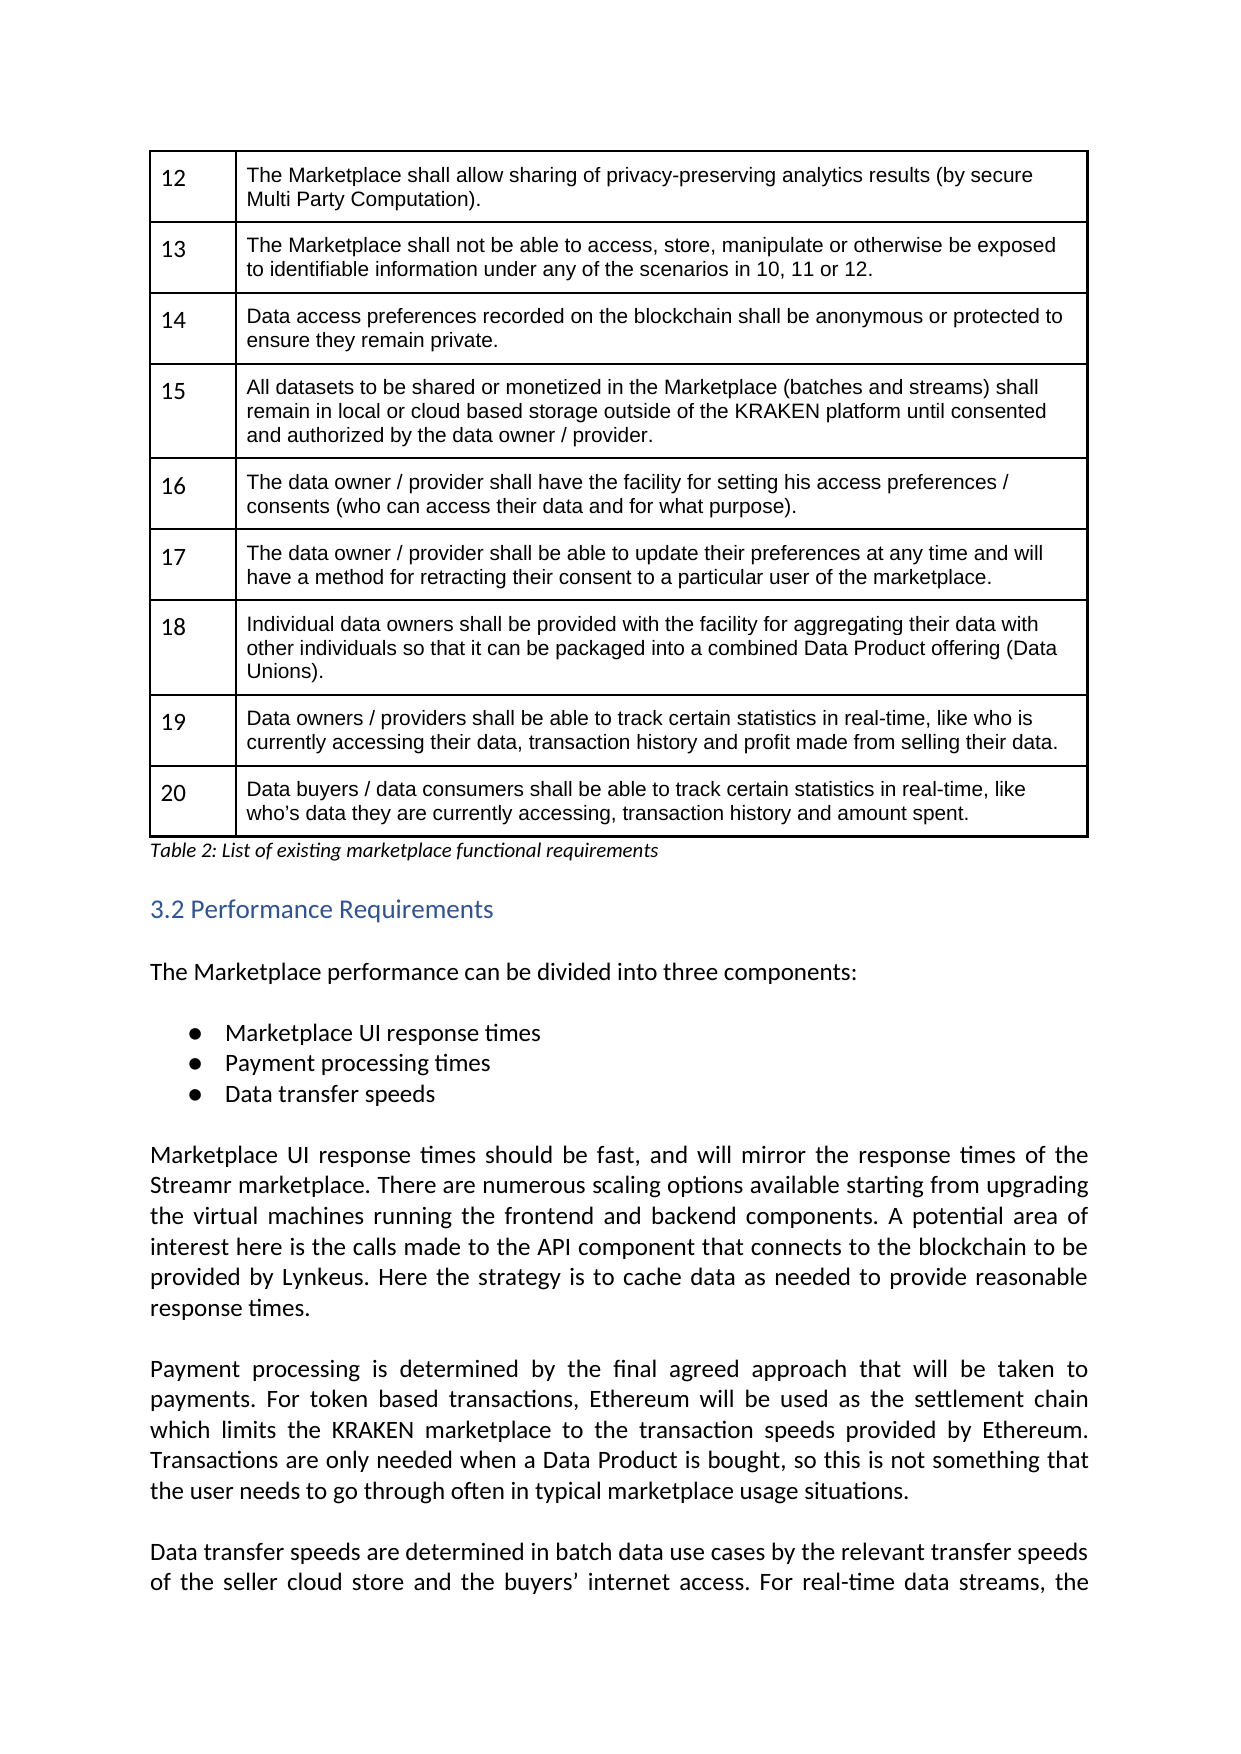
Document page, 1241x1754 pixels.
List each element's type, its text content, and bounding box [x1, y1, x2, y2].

text Marketplace UI response times should be fast, and will mirror the response times of the Streamr marketplace. There are numerous scaling options available starting from upgrading the virtual machines running the frontend and backend components. A potential area of interest here is the calls made to the API component that connects to the blockchain to be provided by Lynkeus. Here the strategy is to cache data as needed to provide reasonable response times. [150, 1139, 1090, 1322]
table_cell 18 [151, 601, 235, 694]
table_cell Data owners / providers shall be able to track certain statistics in real-time, like who is currently accessing their data, transaction history and profit made from selling their data. [237, 696, 1086, 764]
table_cell Data access preferences recorded on the blockchain shall be anonymous or protected to ensure they remain private. [237, 294, 1086, 362]
list Data transfer speeds [187, 1078, 1090, 1109]
table_cell 17 [151, 530, 235, 599]
table_cell 16 [151, 459, 235, 528]
table_cell 12 [151, 152, 235, 221]
table_cell 19 [151, 696, 235, 764]
table_cell The Marketplace shall not be able to access, store, manipulate or otherwise be exposed to identifiable information under any of the scenarios in 10, 11 or 12. [237, 223, 1086, 292]
table_cell 14 [151, 294, 235, 362]
subtitle 3.2 Performance Requirements [150, 892, 1090, 926]
list Marketplace UI response times [187, 1017, 1090, 1048]
table_cell All datasets to be shared or monetized in the Marketplace (batches and streams) shall remain in local or cloud based storage outside of the KRAKEN platform until consented and authorized by the data owner / provider. [237, 365, 1086, 457]
table_cell 13 [151, 223, 235, 292]
text Data transfer speeds are determined in batch data use cases by the relevant transfer speeds of the seller cloud store and the buyers’ internet access. For real-time data streams, the [150, 1536, 1090, 1597]
table_cell Individual data owners shall be provided with the facility for aggregating their data with other individuals so that it can be packaged into a combined Data Product offering (Data Unions). [237, 601, 1086, 694]
table_cell 15 [151, 365, 235, 457]
table_cell The data owner / provider shall have the facility for setting his access preferences / consents (who can access their data and for what purpose). [237, 459, 1086, 528]
table_cell 20 [151, 767, 235, 835]
table_cell The Marketplace shall allow sharing of privacy-preserving analytics results (by secure Multi Party Computation). [237, 152, 1086, 221]
text The Marketplace performance can be divided into three components: [150, 956, 1090, 987]
table_cell Data buyers / data consumers shall be able to track certain statistics in real-time, like who’s data they are currently accessing, transaction history and amount spent. [237, 767, 1086, 835]
table_cell The data owner / provider shall be able to update their preferences at any time and will have a method for retracting their consent to a particular user of the marketplace. [237, 530, 1086, 599]
text Table 2: List of existing marketplace functional requirements [150, 837, 1090, 863]
text Payment processing is determined by the final agreed approach that will be taken to payments. For token based transactions, Ethereum will be used as the settlement chain which limits the KRAKEN marketplace to the transaction speeds provided by Ethereum. Transactions are only needed when a Data Product is bought, so this is not something that the user needs to go through often in typical marketplace usage situations. [150, 1353, 1090, 1505]
list Payment processing times [187, 1048, 1090, 1078]
